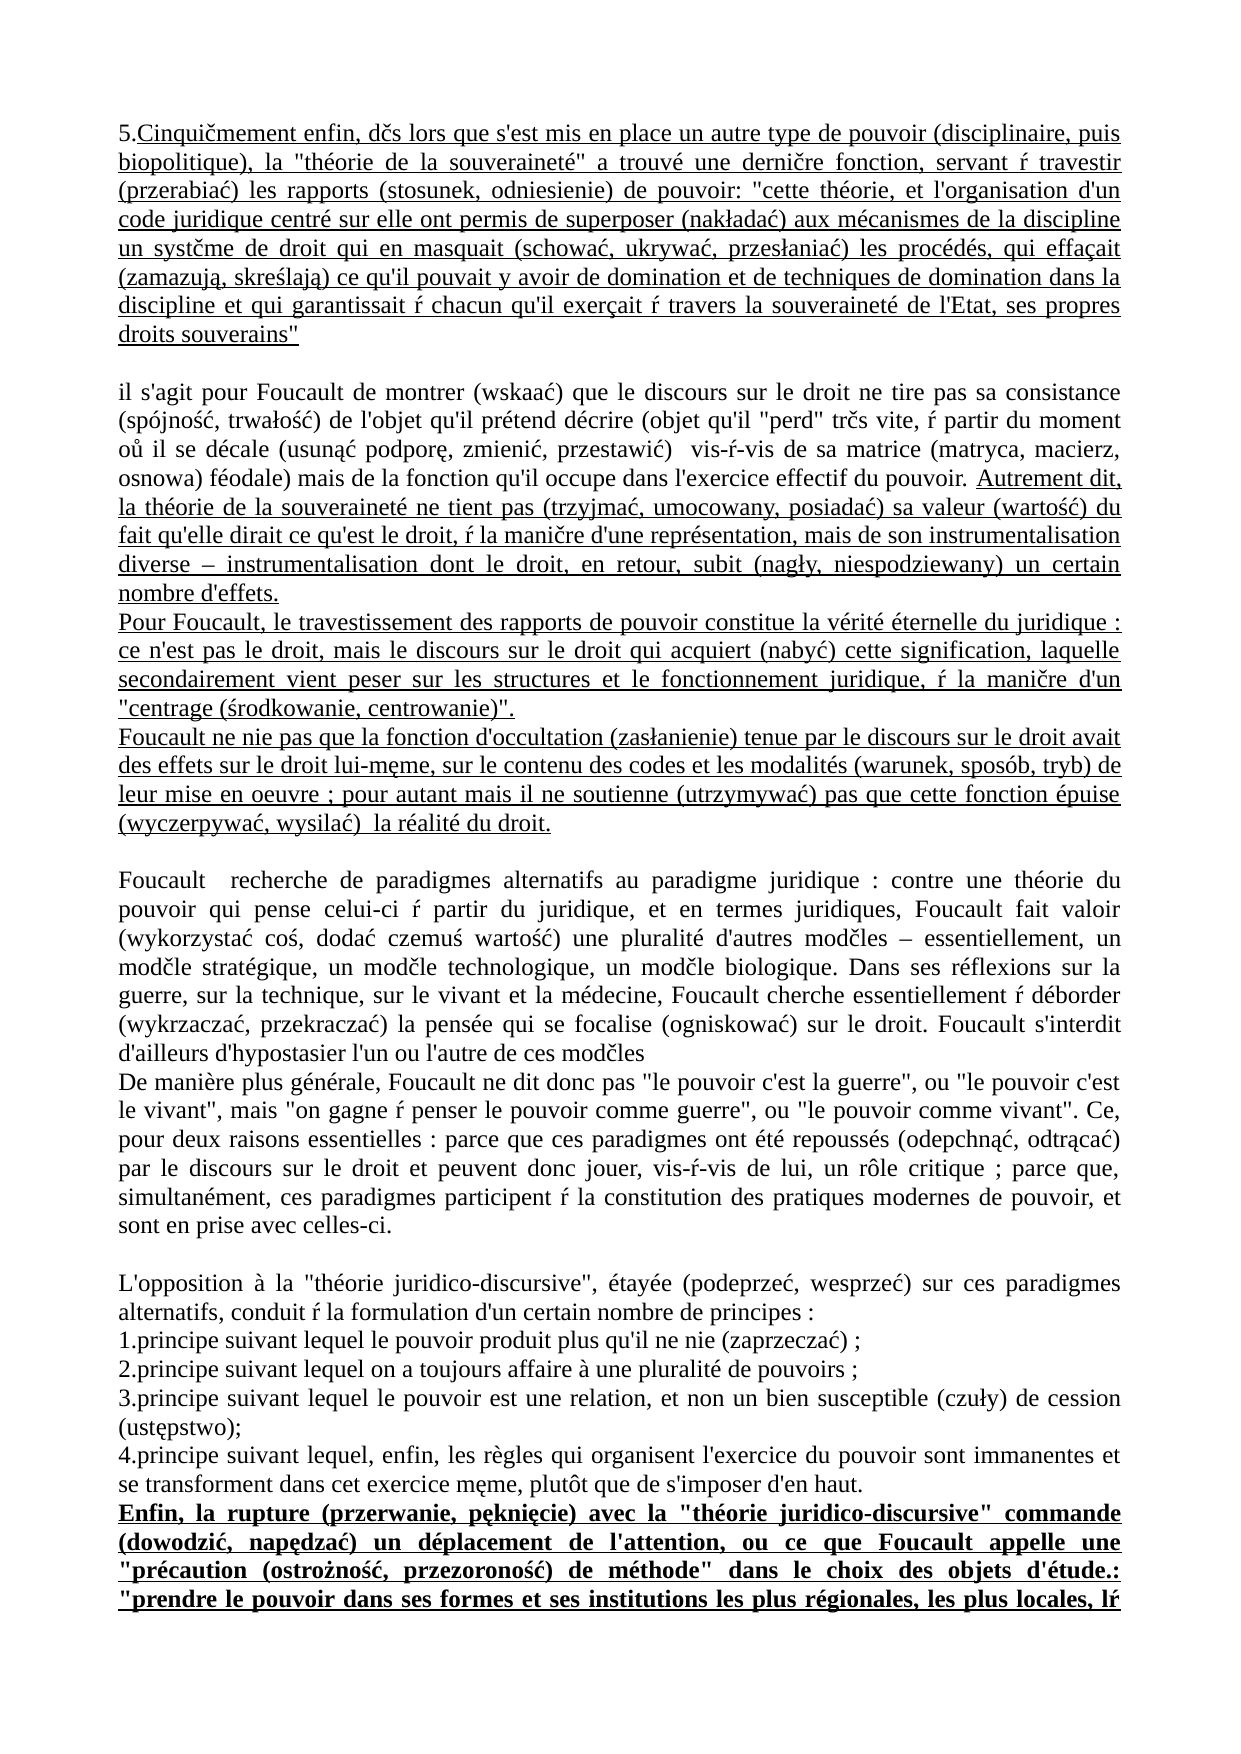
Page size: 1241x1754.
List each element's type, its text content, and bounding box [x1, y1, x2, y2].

text il s'agit pour Foucault de montrer (wskaać) que le discours sur le droit ne tire pas sa consistance (spójność, trwałość) de l'objet qu'il prétend décrire (objet qu'il "perd" trčs vite, ŕ partir du moment oů il se décale (usunąć podporę, zmienić, przestawić) vis-ŕ-vis de sa matrice (matryca, macierz, osnowa) féodale) mais de la fonction qu'il occupe dans l'exercice effectif du pouvoir. Autrement dit, la théorie de la souveraineté ne tient pas (trzyjmać, umocowany, posiadać) sa valeur (wartość) du [118, 377, 1122, 517]
text Pour Foucault, le travestissement des rapports de pouvoir constitue la vérité éternelle du juridique : [118, 607, 1122, 632]
text "centrage (środkowanie, centrowanie)". [118, 691, 1122, 722]
text fait qu'elle dirait ce qu'est le droit, ŕ la maničre d'une représentation, mais de son instrumentalisation diverse – instrumentalisation dont le droit, en retour, subit (nagły, niespodziewany) un certain nombre d'effets. [118, 518, 1122, 607]
text Enfin, la rupture (przerwanie, pęknięcie) avec la "théorie juridico-discursive" commande [118, 1498, 1122, 1523]
list Cinquičmement enfin, dčs lors que s'est mis en place un autre type de pouvoir (disciplinaire, puis biopolitique), la "théorie de la souveraineté" a trouvé une derničre fonction, servant ŕ travestir [118, 118, 1122, 172]
text ce n'est pas le droit, mais le discours sur le droit qui acquiert (nabyć) cette signification, laquelle secondairement vient peser sur les structures et le fonctionnement juridique, ŕ la maničre d'un [118, 633, 1122, 689]
text leur mise en oeuvre ; pour autant mais il ne soutienne (utrzymywać) pas que cette fonction épuise (wyczerpywać, wysilać) la réalité du droit. [118, 777, 1122, 837]
text Foucault ne nie pas que la fonction d'occultation (zasłanienie) tenue par le discours sur le droit avait des effets sur le droit lui-męme, sur le contenu des codes et les modalités (warunek, sposób, tryb) de [118, 722, 1122, 776]
text Foucault recherche de paradigmes alternatifs au paradigme juridique : contre une théorie du pouvoir qui pense celui-ci ŕ partir du juridique, et en termes juridiques, Foucault fait valoir (wykorzystać coś, dodać czemuś wartość) une pluralité d'autres modčles – essentiellement, un modčle stratégique, un modčle technologique, un modčle biologique. Dans ses réflexions sur la guerre, sur la technique, sur le vivant et la médecine, Foucault cherche essentiellement ŕ déborder (wykrzaczać, przekraczać) la pensée qui se focalise (ogniskować) sur le droit. Foucault s'interdit d'ailleurs d'hypostasier l'un ou l'autre de ces modčles [118, 866, 1122, 1067]
list principe suivant lequel le pouvoir produit plus qu'il ne nie (zaprzeczać) ; [118, 1326, 1122, 1354]
list principe suivant lequel, enfin, les règles qui organisent l'exercice du pouvoir sont immanentes et se transforment dans cet exercice męme, plutôt que de s'imposer d'en haut. [118, 1441, 1122, 1498]
text (dowodzić, napędzać) un déplacement de l'attention, ou ce que Foucault appelle une [118, 1524, 1122, 1552]
text "précaution (ostrożność, przezoroność) de méthode" dans le choix des objets d'étude.: "prendre le pouvoir dans ses formes et ses institutions les plus régionales, les plus locales, lŕ [118, 1553, 1122, 1613]
list (przerabiać) les rapports (stosunek, odniesienie) de pouvoir: "cette théorie, et l'organisation d'un code juridique centré sur elle ont permis de superposer (nakładać) aux mécanismes de la discipline un systčme de droit qui en masquait (schować, ukrywać, przesłaniać) les procédés, qui effaçait (zamazują, skreślają) ce qu'il pouvait y avoir de domination et de techniques de domination dans la discipline et qui garantissait ŕ chacun qu'il exerçait ŕ travers la souveraineté de l'Etat, ses propres droits souverains" [118, 173, 1122, 348]
list principe suivant lequel le pouvoir est une relation, et non un bien susceptible (czuły) de cession (ustępstwo); [118, 1383, 1122, 1441]
text L'opposition à la "théorie juridico-discursive", étayée (podeprzeć, wesprzeć) sur ces paradigmes alternatifs, conduit ŕ la formulation d'un certain nombre de principes : [118, 1268, 1122, 1326]
list principe suivant lequel on a toujours affaire à une pluralité de pouvoirs ; [118, 1354, 1122, 1383]
text De manière plus générale, Foucault ne dit donc pas "le pouvoir c'est la guerre", ou "le pouvoir c'est le vivant", mais "on gagne ŕ penser le pouvoir comme guerre", ou "le pouvoir comme vivant". Ce, pour deux raisons essentielles : parce que ces paradigmes ont été repoussés (odepchnąć, odtrącać) par le discours sur le droit et peuvent donc jouer, vis-ŕ-vis de lui, un rôle critique ; parce que, simultanément, ces paradigmes participent ŕ la constitution des pratiques modernes de pouvoir, et sont en prise avec celles-ci. [118, 1067, 1122, 1239]
